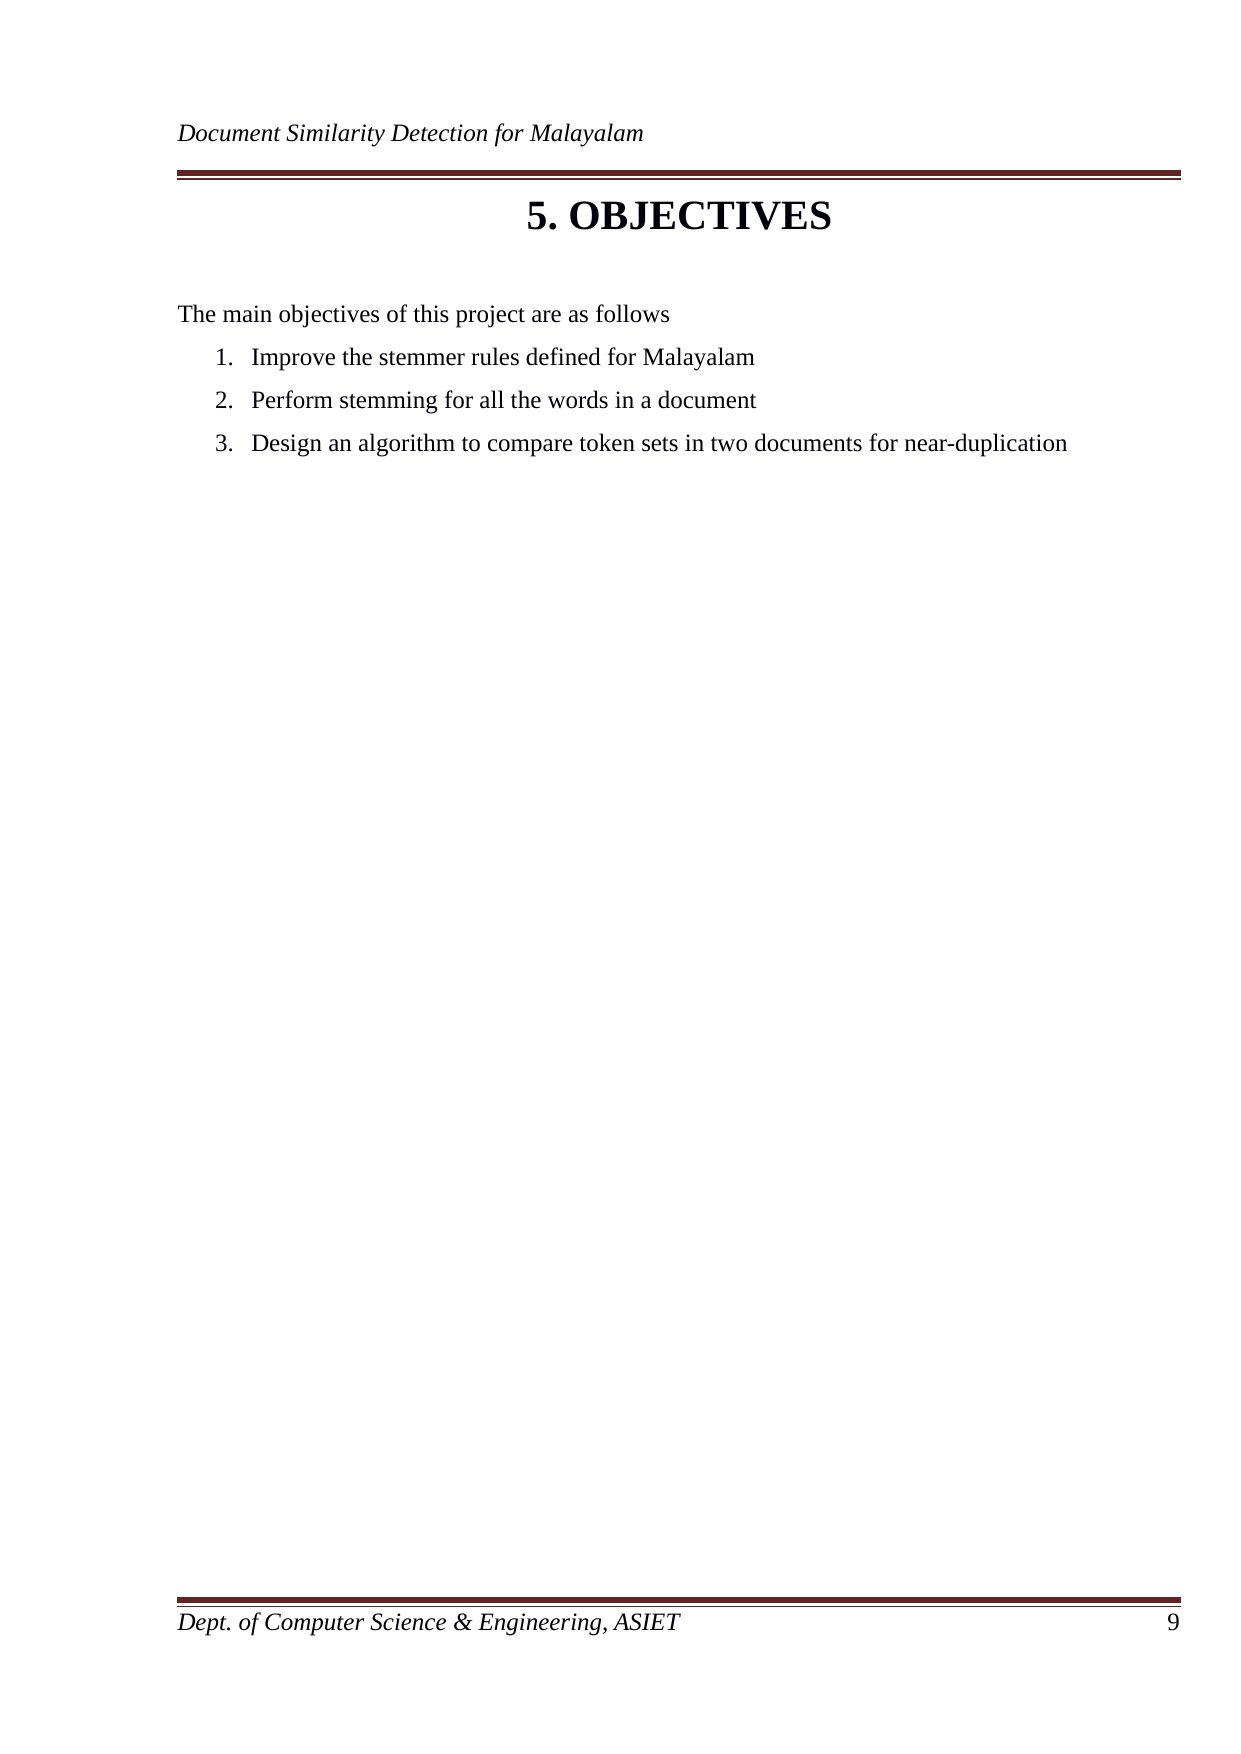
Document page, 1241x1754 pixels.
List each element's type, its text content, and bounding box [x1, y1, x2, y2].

text 5. OBJECTIVES [177, 191, 1181, 239]
list Design an algorithm to compare token sets in two documents for near-duplication [215, 428, 1181, 457]
list Improve the stemmer rules defined for Malayalam [215, 342, 1181, 371]
list Perform stemming for all the words in a document [215, 385, 1181, 414]
text The main objectives of this project are as follows [177, 299, 1181, 327]
